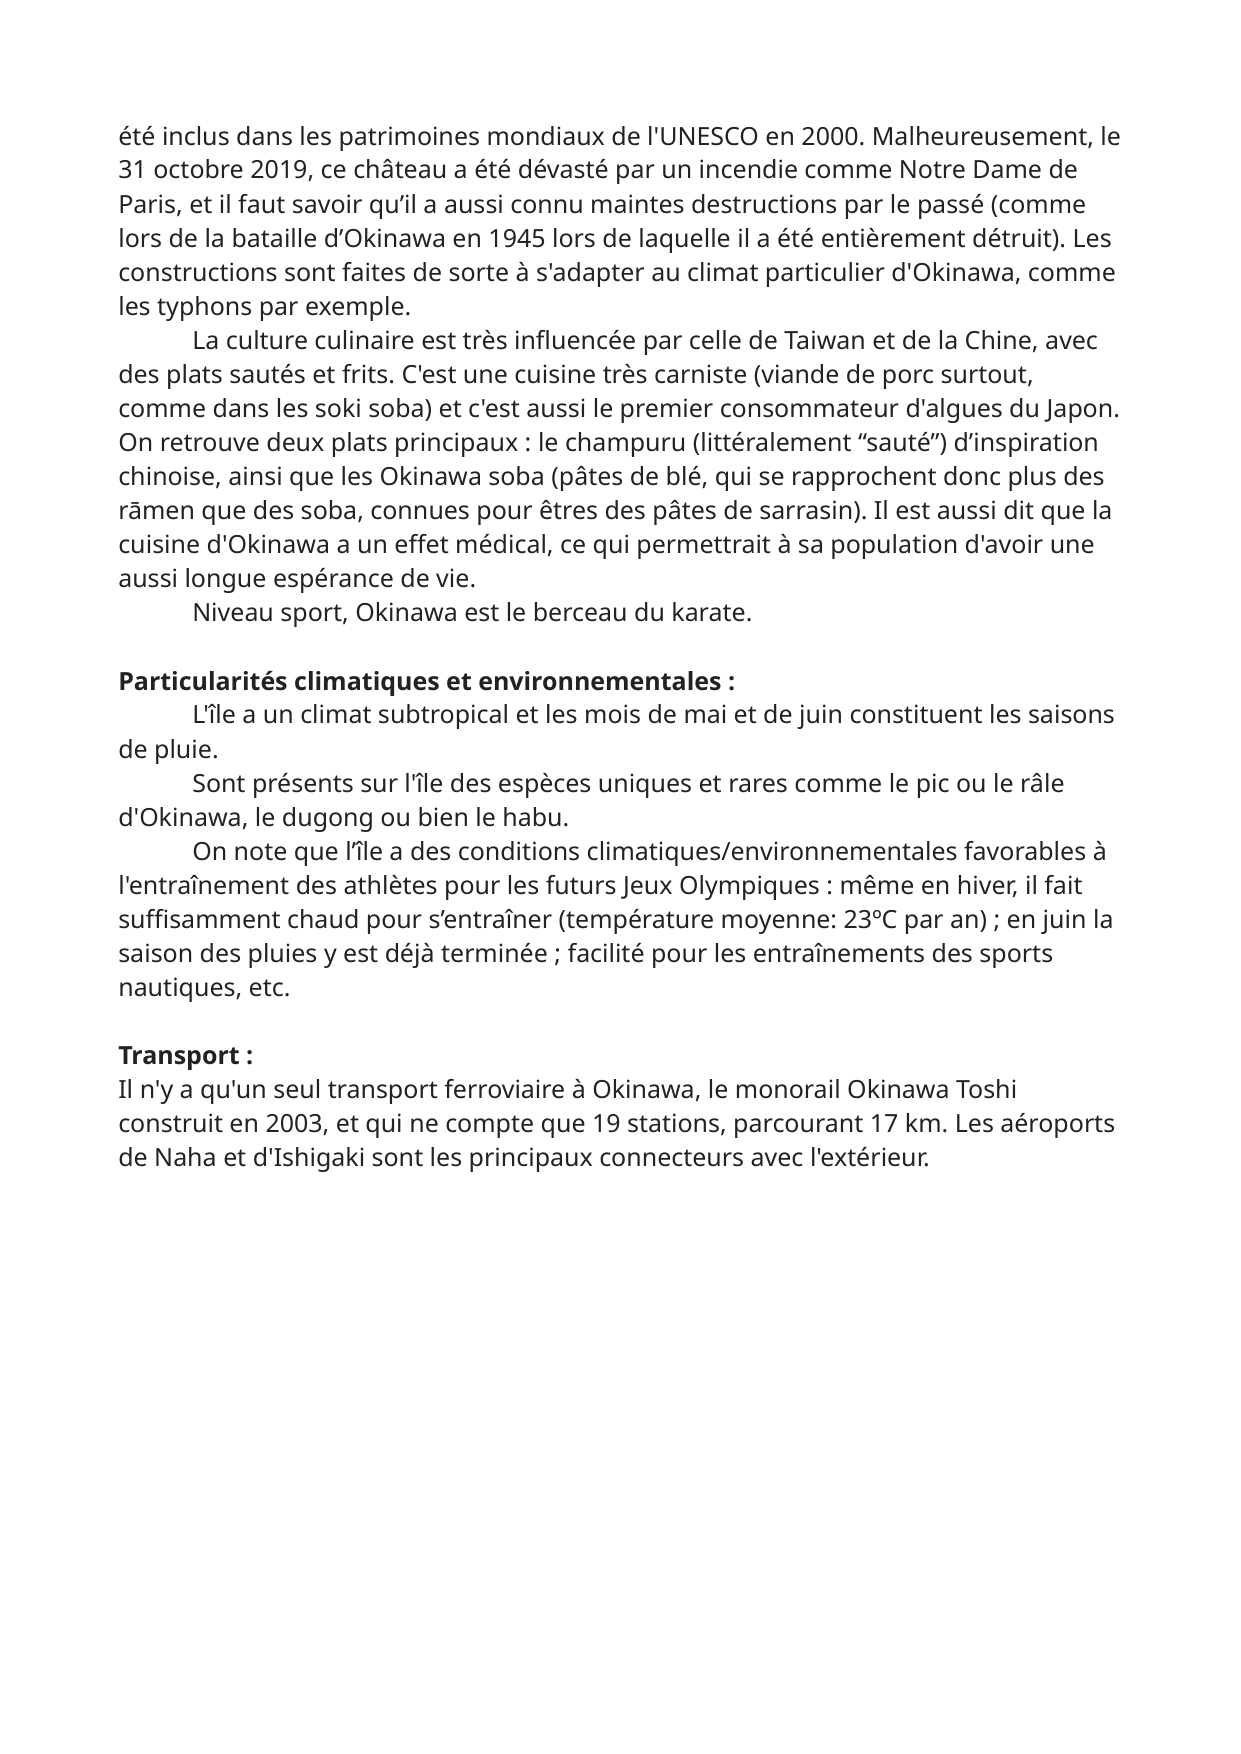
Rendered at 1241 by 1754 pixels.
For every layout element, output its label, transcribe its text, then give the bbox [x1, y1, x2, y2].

text L'île a un climat subtropical et les mois de mai et de juin constituent les saisons de pluie. [118, 697, 1122, 765]
text Il n'y a qu'un seul transport ferroviaire à Okinawa, le monorail Okinawa Toshi construit en 2003, et qui ne compte que 19 stations, parcourant 17 km. Les aéroports de Naha et d'Ishigaki sont les principaux connecteurs avec l'extérieur. [118, 1072, 1122, 1174]
text été inclus dans les patrimoines mondiaux de l'UNESCO en 2000. Malheureusement, le 31 octobre 2019, ce château a été dévasté par un incendie comme Notre Dame de Paris, et il faut savoir qu’il a aussi connu maintes destructions par le passé (comme lors de la bataille d’Okinawa en 1945 lors de laquelle il a été entièrement détruit). Les constructions sont faites de sorte à s'adapter au climat particulier d'Okinawa, comme les typhons par exemple. [118, 118, 1122, 322]
text Sont présents sur l'île des espèces uniques et rares comme le pic ou le râle d'Okinawa, le dugong ou bien le habu. [118, 765, 1122, 833]
text Particularités climatiques et environnementales : [118, 663, 1122, 697]
text On note que l’île a des conditions climatiques/environnementales favorables à l'entraînement des athlètes pour les futurs Jeux Olympiques : même en hiver, il fait suffisamment chaud pour s’entraîner (température moyenne: 23ºC par an) ; en juin la saison des pluies y est déjà terminée ; facilité pour les entraînements des sports nautiques, etc. [118, 833, 1122, 1004]
text Transport : [118, 1038, 1122, 1072]
text Niveau sport, Okinawa est le berceau du karate. [118, 595, 1122, 629]
text La culture culinaire est très influencée par celle de Taiwan et de la Chine, avec des plats sautés et frits. C'est une cuisine très carniste (viande de porc surtout, comme dans les soki soba) et c'est aussi le premier consommateur d'algues du Japon. On retrouve deux plats principaux : le champuru (littéralement “sauté”) d’inspiration chinoise, ainsi que les Okinawa soba (pâtes de blé, qui se rapprochent donc plus des rāmen que des soba, connues pour êtres des pâtes de sarrasin). Il est aussi dit que la cuisine d'Okinawa a un effet médical, ce qui permettrait à sa population d'avoir une aussi longue espérance de vie. [118, 322, 1122, 595]
